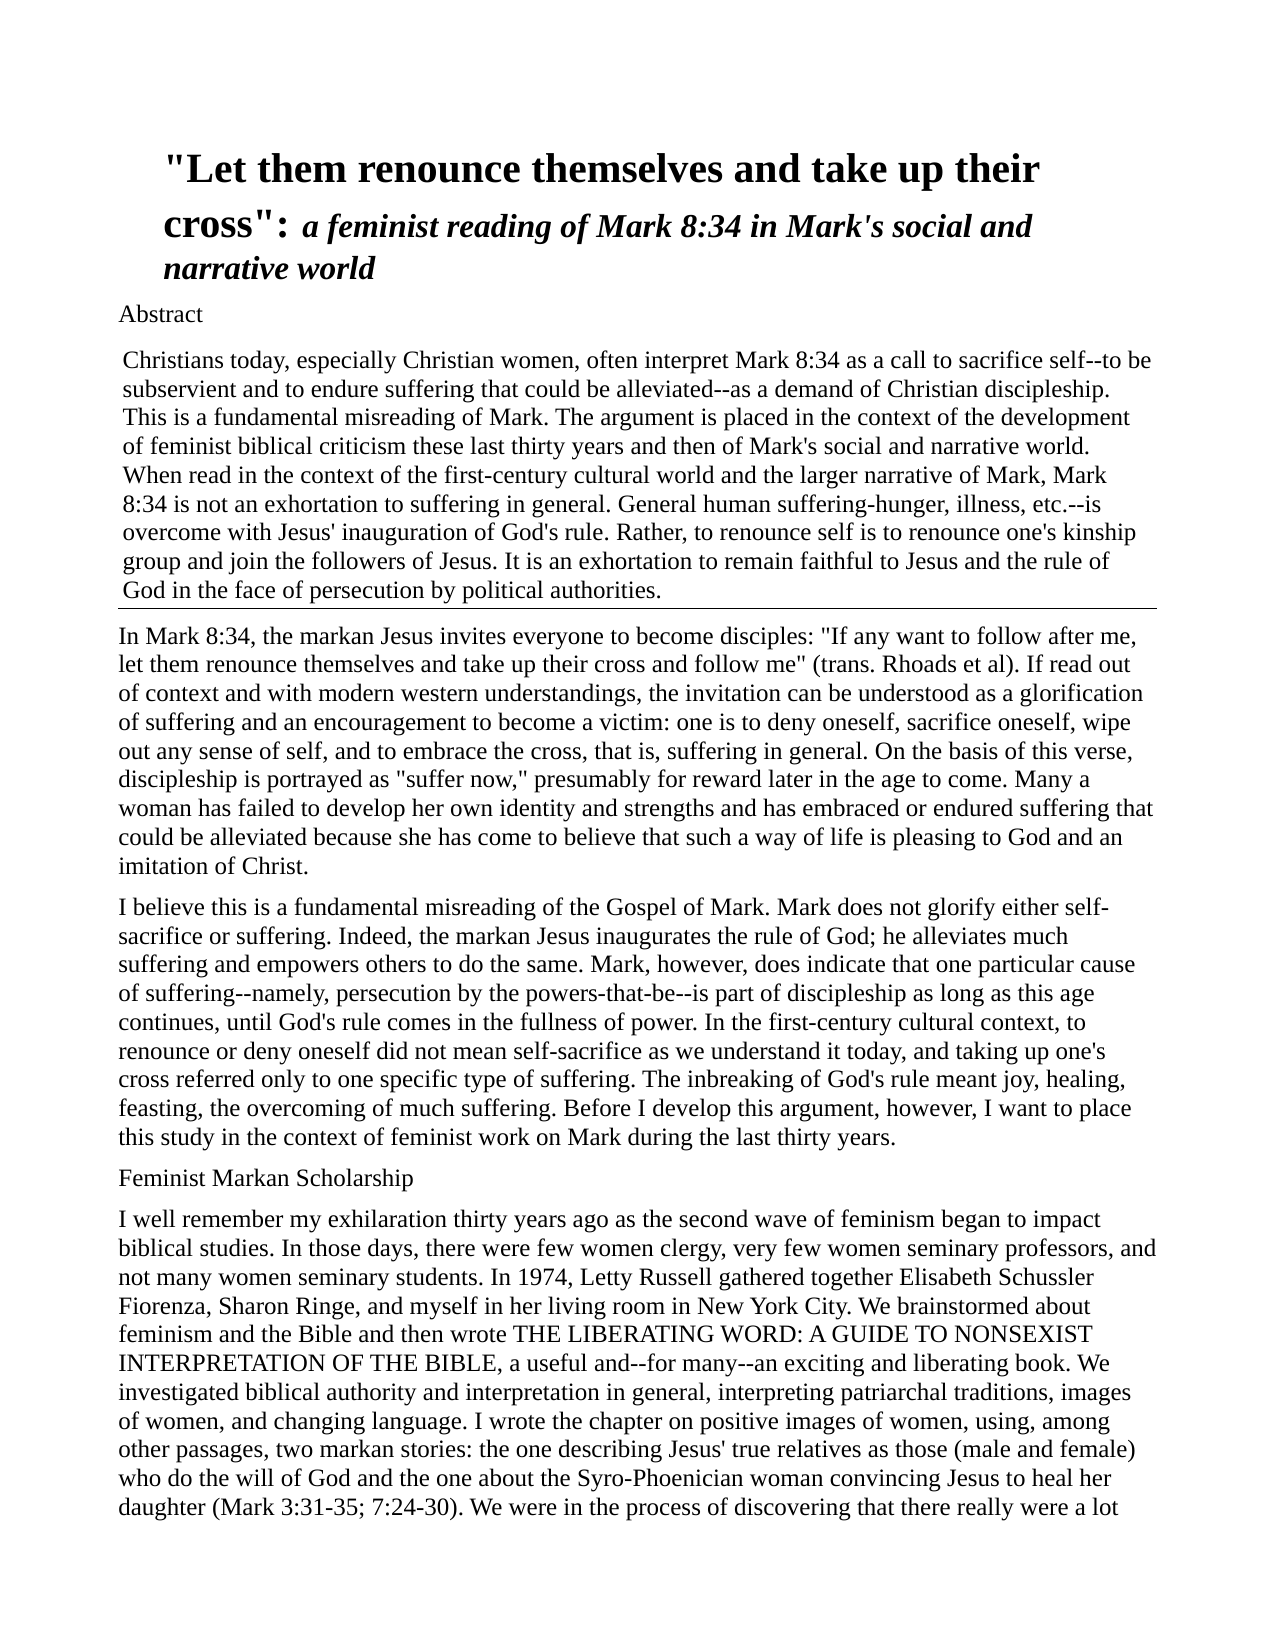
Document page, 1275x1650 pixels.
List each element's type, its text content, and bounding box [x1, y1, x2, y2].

text Christians today, especially Christian women, often interpret Mark 8:34 as a call to sacrifice self--to be subservient and to endure suffering that could be alleviated--as a demand of Christian discipleship. This is a fundamental misreading of Mark. The argument is placed in the context of the development of feminist biblical criticism these last thirty years and then of Mark's social and narrative world. When read in the context of the first-century cultural world and the larger narrative of Mark, Mark 8:34 is not an exhortation to suffering in general. General human suffering-hunger, illness, etc.--is overcome with Jesus' inauguration of God's rule. Rather, to renounce self is to renounce one's kinship group and join the followers of Jesus. It is an exhortation to remain faithful to Jesus and the rule of God in the face of persecution by political authorities. [118, 341, 1157, 608]
subtitle "Let them renounce themselves and take up their cross": a feminist reading of Mark 8:34 in Mark's social and narrative world [118, 143, 1157, 287]
text Feminist Markan Scholarship [118, 1163, 1157, 1192]
text Abstract [118, 299, 1157, 328]
text I well remember my exhilaration thirty years ago as the second wave of feminism began to impact biblical studies. In those days, there were few women clergy, very few women seminary professors, and not many women seminary students. In 1974, Letty Russell gathered together Elisabeth Schussler Fiorenza, Sharon Ringe, and myself in her living room in New York City. We brainstormed about feminism and the Bible and then wrote THE LIBERATING WORD: A GUIDE TO NONSEXIST INTERPRETATION OF THE BIBLE, a useful and--for many--an exciting and liberating book. We investigated biblical authority and interpretation in general, interpreting patriarchal traditions, images of women, and changing language. I wrote the chapter on positive images of women, using, among other passages, two markan stories: the one describing Jesus' true relatives as those (male and female) who do the will of God and the one about the Syro-Phoenician woman convincing Jesus to heal her daughter (Mark 3:31-35; 7:24-30). We were in the process of discovering that there really were a lot [118, 1204, 1157, 1521]
text In Mark 8:34, the markan Jesus invites everyone to become disciples: "If any want to follow after me, let them renounce themselves and take up their cross and follow me" (trans. Rhoads et al). If read out of context and with modern western understandings, the invitation can be understood as a glorification of suffering and an encouragement to become a victim: one is to deny oneself, sacrifice oneself, wipe out any sense of self, and to embrace the cross, that is, suffering in general. On the basis of this verse, discipleship is portrayed as "suffer now," presumably for reward later in the age to come. Many a woman has failed to develop her own identity and strengths and has embraced or endured suffering that could be alleviated because she has come to believe that such a way of life is pleasing to God and an imitation of Christ. [118, 621, 1157, 879]
text I believe this is a fundamental misreading of the Gospel of Mark. Mark does not glorify either self-sacrifice or suffering. Indeed, the markan Jesus inaugurates the rule of God; he alleviates much suffering and empowers others to do the same. Mark, however, does indicate that one particular cause of suffering--namely, persecution by the powers-that-be--is part of discipleship as long as this age continues, until God's rule comes in the fullness of power. In the first-century cultural context, to renounce or deny oneself did not mean self-sacrifice as we understand it today, and taking up one's cross referred only to one specific type of suffering. The inbreaking of God's rule meant joy, healing, feasting, the overcoming of much suffering. Before I develop this argument, however, I want to place this study in the context of feminist work on Mark during the last thirty years. [118, 892, 1157, 1151]
